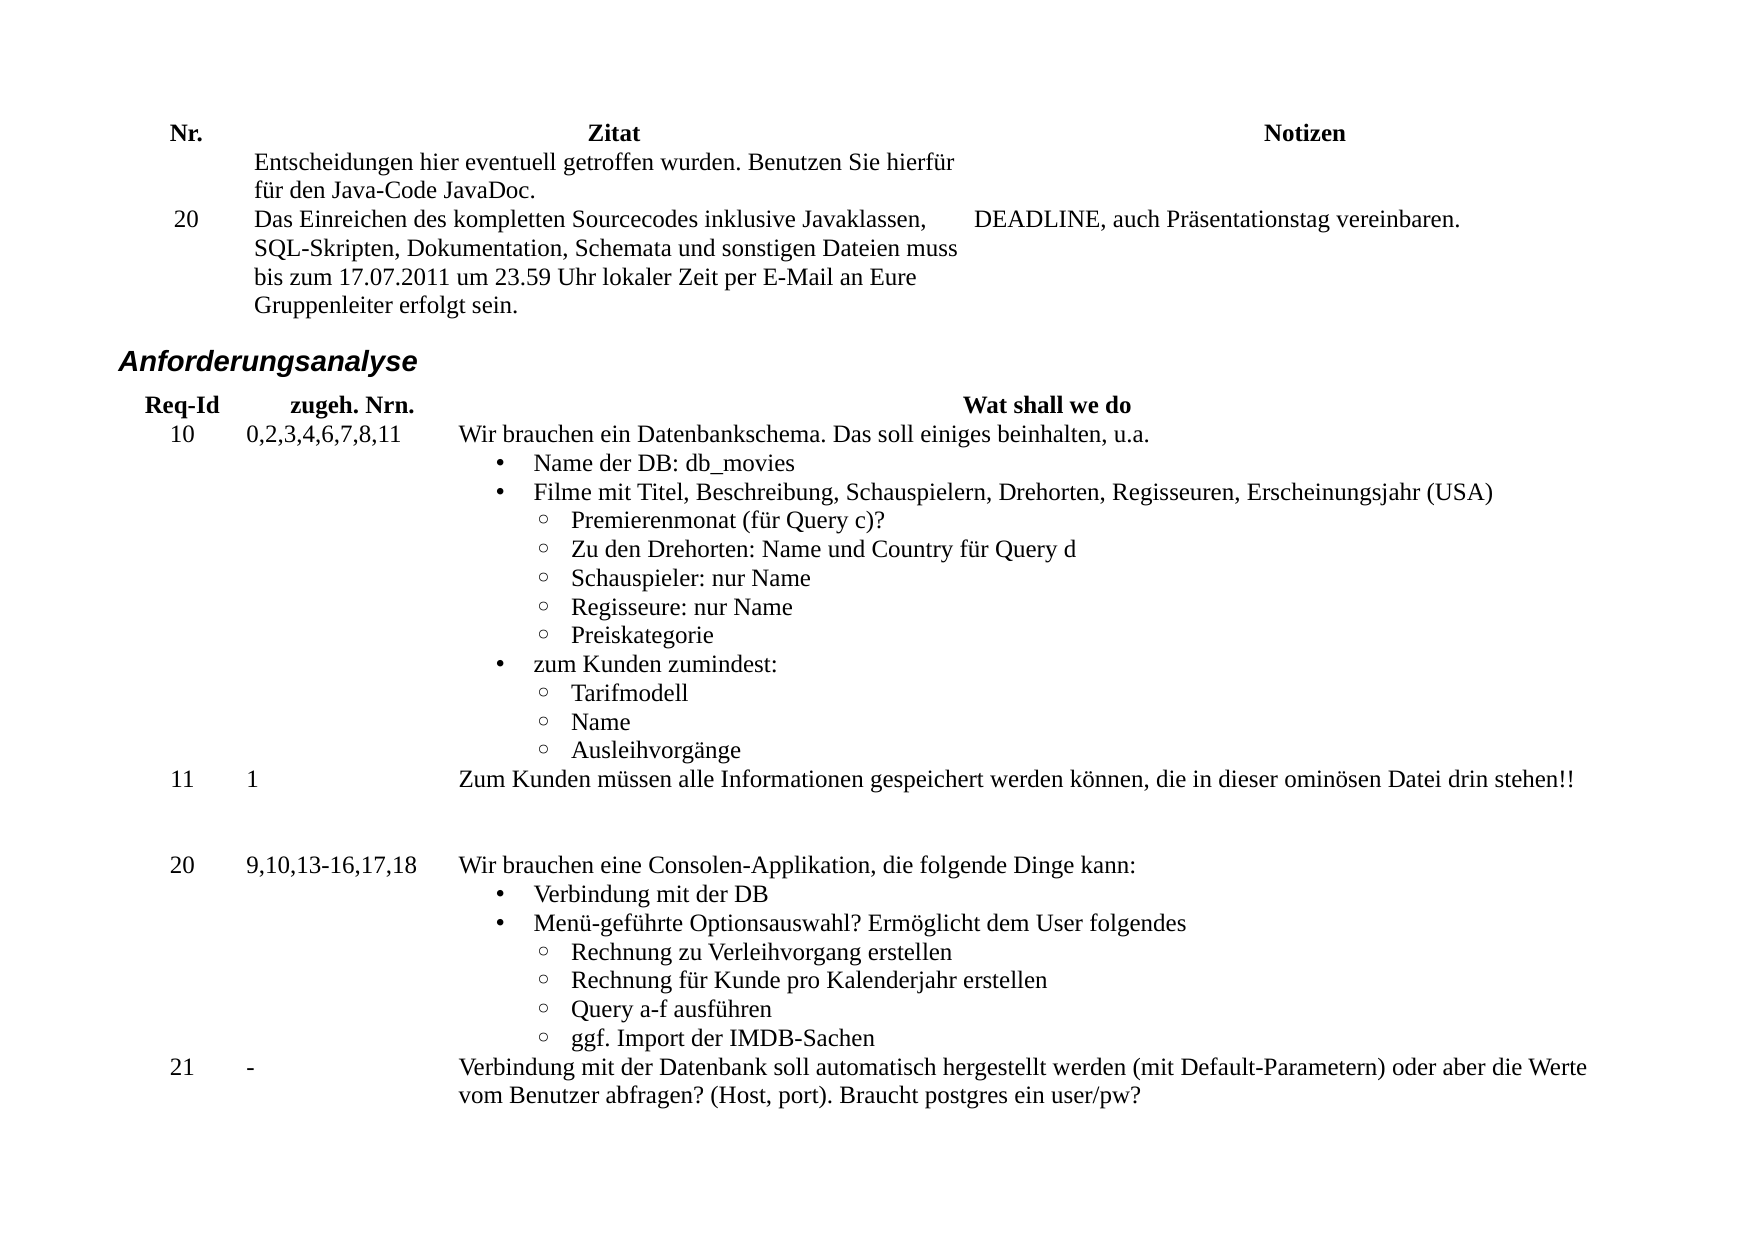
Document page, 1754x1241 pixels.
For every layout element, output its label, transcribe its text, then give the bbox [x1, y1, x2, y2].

table_cell DEADLINE, auch Präsentationstag vereinbaren. [974, 204, 1636, 319]
table_cell Zum Kunden müssen alle Informationen gespeichert werden können, die in dieser ominösen Datei drin stehen!! [458, 764, 1636, 793]
table_cell Wir brauchen eine Consolen-Applikation, die folgende Dinge kann: Verbindung mit der DB Menü-geführte Optionsauswahl? Ermöglicht dem User folgendes Rechnung zu Verleihvorgang erstellen Rechnung für Kunde pro Kalenderjahr erstellen Query a-f ausführen ggf. Import der IMDB-Sachen [458, 850, 1636, 1052]
table_cell 21 [118, 1052, 246, 1109]
table_cell 20 [118, 850, 246, 1052]
table_header zugeh. Nrn. [246, 390, 458, 419]
table_cell 20 [118, 204, 254, 319]
table_cell Wir brauchen ein Datenbankschema. Das soll einiges beinhalten, u.a. Name der DB: db_movies Filme mit Titel, Beschreibung, Schauspielern, Drehorten, Regisseuren, Erscheinungsjahr (USA) Premierenmonat (für Query c)? Zu den Drehorten: Name und Country für Query d Schauspieler: nur Name Regisseure: nur Name Preiskategorie zum Kunden zumindest: Tarifmodell Name Ausleihvorgänge [458, 419, 1636, 764]
table_header Nr. [118, 118, 254, 147]
table_header Zitat [254, 118, 974, 147]
table_cell 11 [118, 764, 246, 793]
table_header Req-Id [118, 390, 246, 419]
table_cell [246, 822, 458, 850]
table_cell [118, 793, 246, 822]
table_cell 10 [118, 419, 246, 764]
table_cell Verbindung mit der Datenbank soll automatisch hergestellt werden (mit Default-Parametern) oder aber die Werte vom Benutzer abfragen? (Host, port). Braucht postgres ein user/pw? [458, 1052, 1636, 1109]
table_cell [118, 147, 254, 204]
table_cell [118, 822, 246, 850]
table_cell 1 [246, 764, 458, 793]
table_header Notizen [974, 118, 1636, 147]
table_cell 0,2,3,4,6,7,8,11 [246, 419, 458, 764]
table_cell 9,10,13-16,17,18 [246, 850, 458, 1052]
table_cell [458, 793, 1636, 822]
table_header Wat shall we do [458, 390, 1636, 419]
table_cell Das Einreichen des kompletten Sourcecodes inklusive Javaklassen, SQL-Skripten, Dokumentation, Schemata und sonstigen Dateien muss bis zum 17.07.2011 um 23.59 Uhr lokaler Zeit per E-Mail an Eure Gruppenleiter erfolgt sein. [254, 204, 974, 319]
table_cell [246, 793, 458, 822]
table_cell [458, 822, 1636, 850]
table_cell Entscheidungen hier eventuell getroffen wurden. Benutzen Sie hierfür für den Java-Code JavaDoc. [254, 147, 974, 204]
subtitle Anforderungsanalyse [118, 344, 1636, 378]
table_cell [974, 147, 1636, 204]
table_cell - [246, 1052, 458, 1109]
